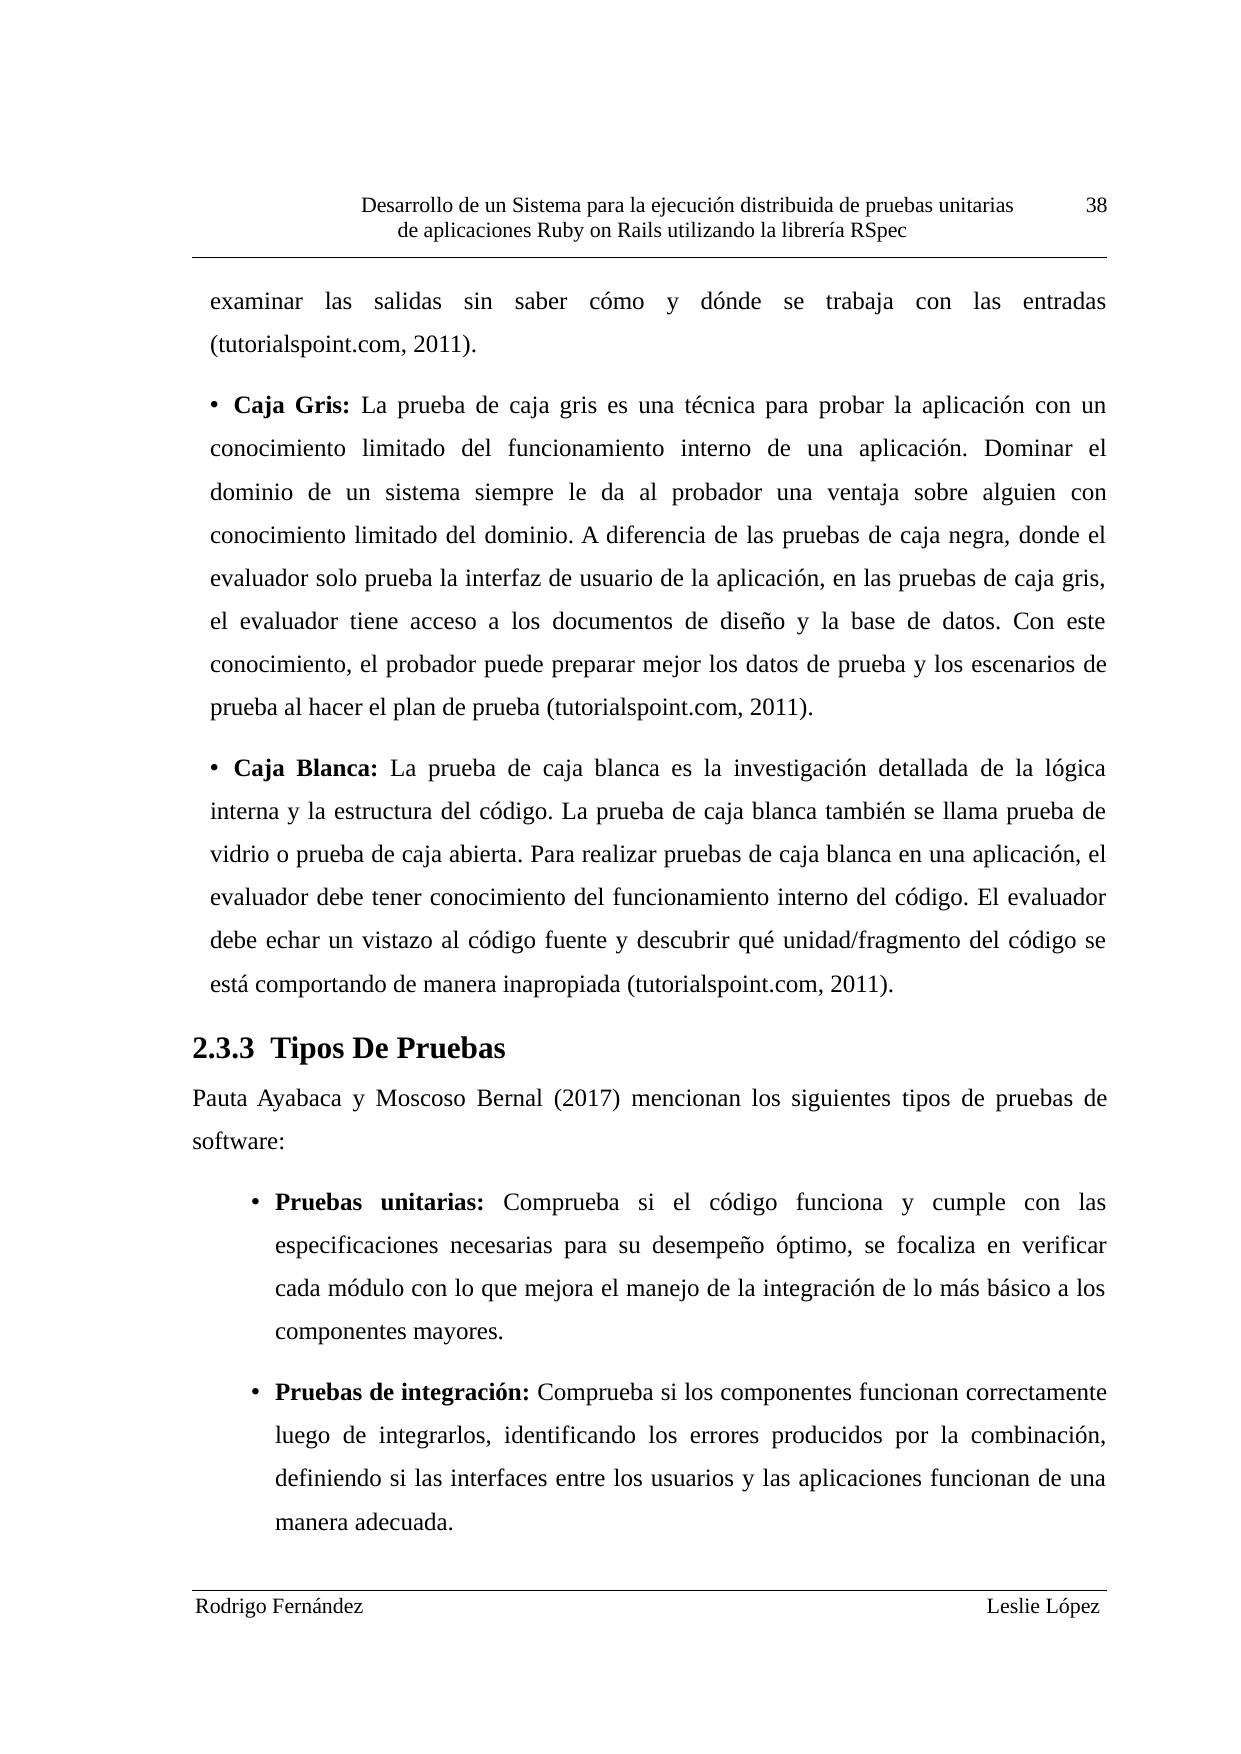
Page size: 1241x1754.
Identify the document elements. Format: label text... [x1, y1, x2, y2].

list examinar las salidas sin saber cómo y dónde se trabaja con las entradas (tutorialspoint.com, 2011)⁠. [210, 286, 1107, 358]
subtitle Tipos de Pruebas [192, 1029, 1107, 1065]
list Pruebas de integración: Comprueba si los componentes funcionan correctamente luego de integrarlos, identificando los errores producidos por la combinación, definiendo si las interfaces entre los usuarios y las aplicaciones funcionan de una manera adecuada. [251, 1377, 1107, 1535]
list Caja Blanca: La prueba de caja blanca es la investigación detallada de la lógica interna y la estructura del código. La prueba de caja blanca también se llama prueba de vidrio o prueba de caja abierta. Para realizar pruebas de caja blanca en una aplicación, el evaluador debe tener conocimiento del funcionamiento interno del código. El evaluador debe echar un vistazo al código fuente y descubrir qué unidad/fragmento del código se está comportando de manera inapropiada (tutorialspoint.com, 2011)⁠. [210, 753, 1107, 997]
list Caja Gris: La prueba de caja gris es una técnica para probar la aplicación con un conocimiento limitado del funcionamiento interno de una aplicación. Dominar el dominio de un sistema siempre le da al probador una ventaja sobre alguien con conocimiento limitado del dominio. A diferencia de las pruebas de caja negra, donde el evaluador solo prueba la interfaz de usuario de la aplicación, en las pruebas de caja gris, el evaluador tiene acceso a los documentos de diseño y la base de datos. Con este conocimiento, el probador puede preparar mejor los datos de prueba y los escenarios de prueba al hacer el plan de prueba (tutorialspoint.com, 2011)⁠. [210, 390, 1107, 721]
text Pauta Ayabaca y Moscoso Bernal (2017)⁠ mencionan los siguientes tipos de pruebas de software: [192, 1083, 1107, 1155]
list Pruebas unitarias: Comprueba si el código funciona y cumple con las especificaciones necesarias para su desempeño óptimo, se focaliza en verificar cada módulo con lo que mejora el manejo de la integración de lo más básico a los componentes mayores. [251, 1187, 1107, 1345]
